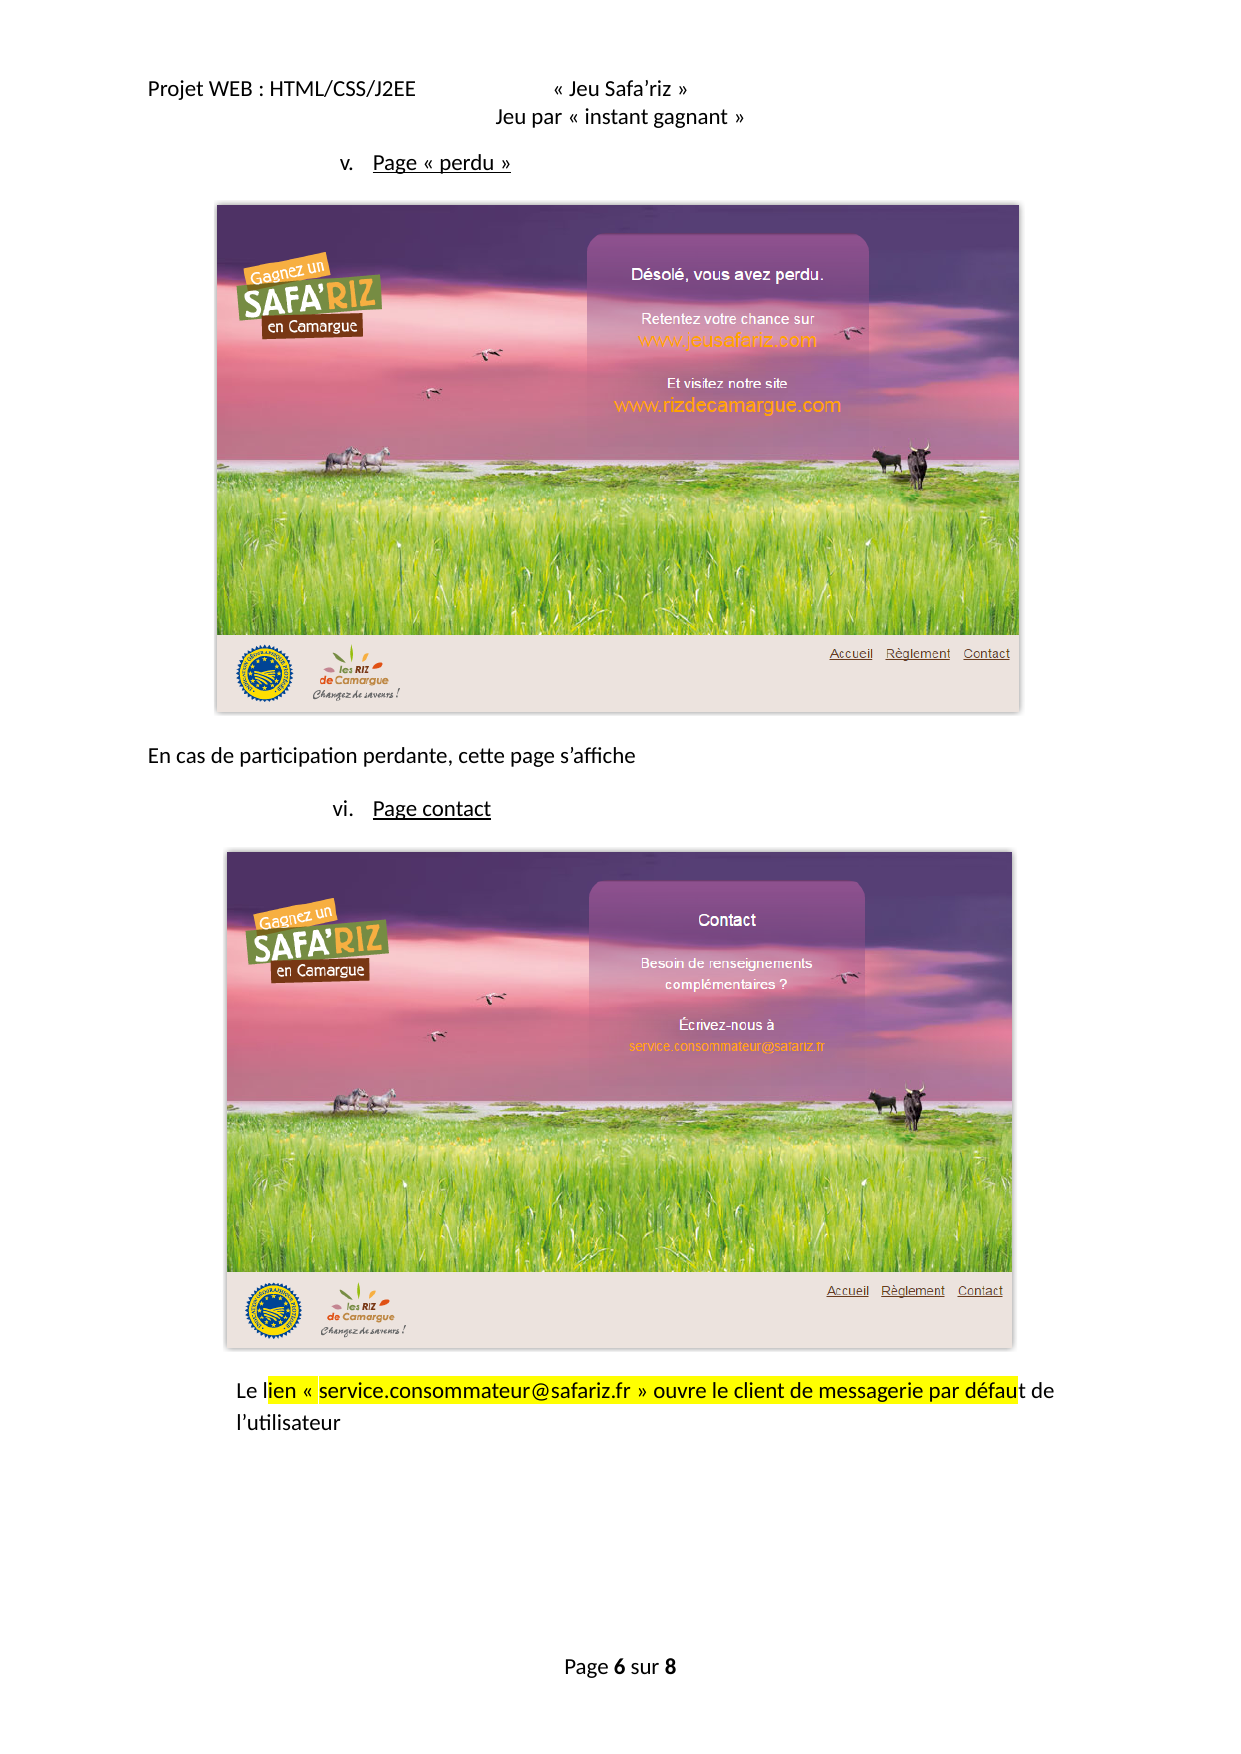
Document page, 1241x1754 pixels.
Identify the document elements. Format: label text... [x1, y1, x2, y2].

list Page « perdu » [354, 148, 1093, 176]
list Page contact [354, 794, 1093, 822]
text En cas de participation perdante, cette page s’affiche [148, 741, 1093, 769]
picture [222, 847, 1018, 1352]
picture [213, 200, 1025, 716]
list Le lien « service.consommateur@safariz.fr » ouvre le client de messagerie par défaut de l’utilisateur [236, 1376, 1093, 1436]
